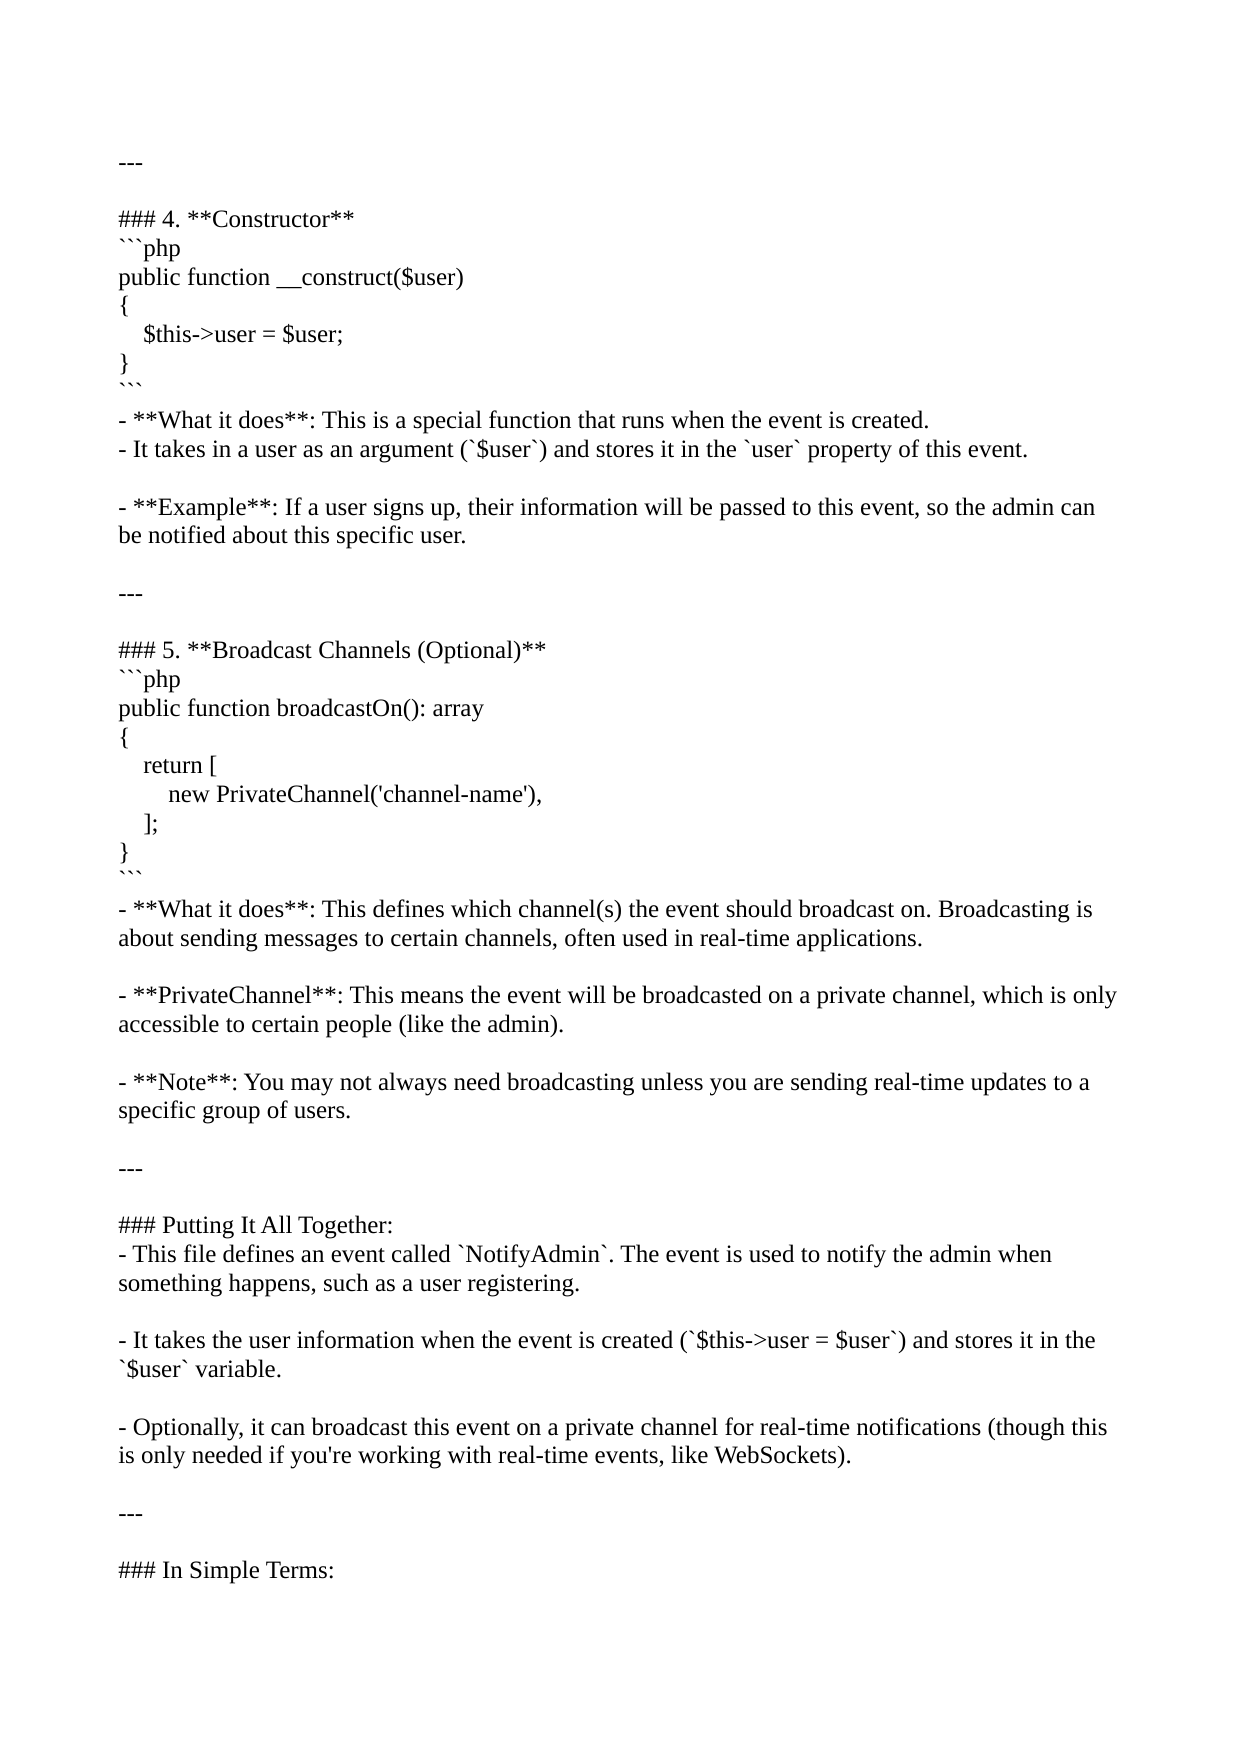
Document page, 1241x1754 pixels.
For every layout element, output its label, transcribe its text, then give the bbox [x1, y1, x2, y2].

text return [ [118, 751, 1122, 779]
text - **Example**: If a user signs up, their information will be passed to this event, so the admin can be notified about this specific user. [118, 492, 1122, 549]
text ]; [118, 808, 1122, 837]
text ``` [118, 866, 1122, 894]
text new PrivateChannel('channel-name'), [118, 779, 1122, 808]
text ### 4. **Constructor** [118, 204, 1122, 233]
text - This file defines an event called `NotifyAdmin`. The event is used to notify the admin when something happens, such as a user registering. [118, 1239, 1122, 1297]
text - It takes in a user as an argument (`$user`) and stores it in the `user` property of this event. [118, 434, 1122, 463]
text - **Note**: You may not always need broadcasting unless you are sending real-time updates to a specific group of users. [118, 1067, 1122, 1124]
text ```php [118, 664, 1122, 693]
text } [118, 837, 1122, 866]
text ``` [118, 377, 1122, 406]
text --- [118, 1153, 1122, 1182]
text ### 5. **Broadcast Channels (Optional)** [118, 636, 1122, 664]
text $this->user = $user; [118, 319, 1122, 348]
text - Optionally, it can broadcast this event on a private channel for real-time notifications (though this is only needed if you're working with real-time events, like WebSockets). [118, 1412, 1122, 1469]
text { [118, 722, 1122, 751]
text - **What it does**: This defines which channel(s) the event should broadcast on. Broadcasting is about sending messages to certain channels, often used in real-time applications. [118, 894, 1122, 952]
text public function broadcastOn(): array [118, 693, 1122, 722]
text ### In Simple Terms: [118, 1556, 1122, 1584]
text ```php [118, 233, 1122, 262]
text - **PrivateChannel**: This means the event will be broadcasted on a private channel, which is only accessible to certain people (like the admin). [118, 981, 1122, 1038]
text ### Putting It All Together: [118, 1211, 1122, 1239]
text --- [118, 1498, 1122, 1527]
text --- [118, 147, 1122, 176]
text } [118, 348, 1122, 377]
text { [118, 291, 1122, 319]
text - **What it does**: This is a special function that runs when the event is created. [118, 406, 1122, 434]
text - It takes the user information when the event is created (`$this->user = $user`) and stores it in the `$user` variable. [118, 1326, 1122, 1383]
text --- [118, 578, 1122, 607]
text public function __construct($user) [118, 262, 1122, 291]
